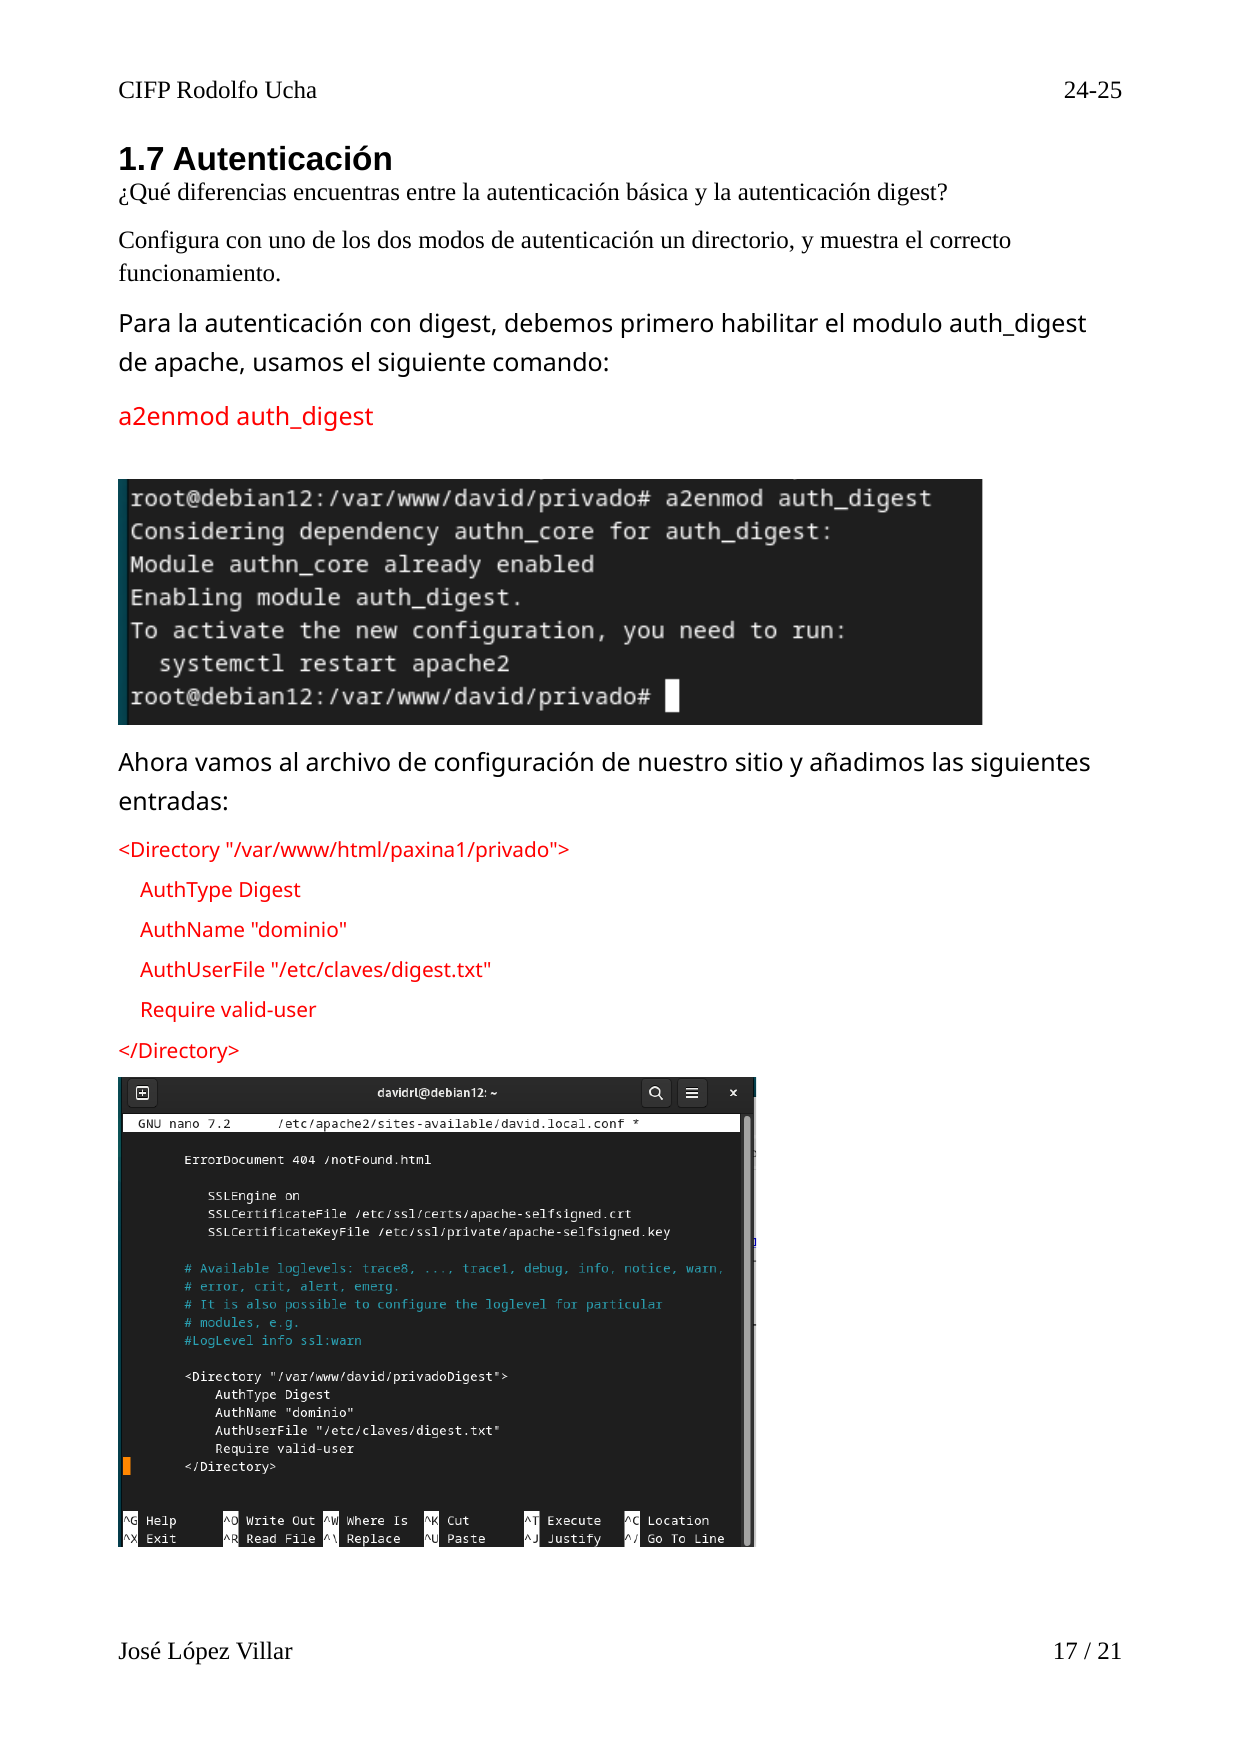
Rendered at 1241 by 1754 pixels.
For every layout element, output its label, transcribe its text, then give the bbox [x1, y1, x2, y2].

text AuthName "dominio" [118, 917, 1122, 943]
text AuthUserFile "/etc/claves/digest.txt" [118, 957, 1122, 983]
text AuthType Digest [118, 877, 1122, 903]
text Ahora vamos al archivo de configuración de nuestro sitio y añadimos las siguientes entradas: [118, 744, 1122, 817]
text ¿Qué diferencias encuentras entre la autenticación básica y la autenticación digest? [118, 177, 1122, 206]
text a2enmod auth_digest [118, 398, 1122, 433]
text Require valid-user [118, 997, 1122, 1023]
subtitle 1.7 Autenticación [118, 139, 1122, 177]
text </Directory> [118, 1038, 1122, 1063]
text Configura con uno de los dos modos de autenticación un directorio, y muestra el correcto funcionamiento. [118, 225, 1122, 287]
text Para la autenticación con digest, debemos primero habilitar el modulo auth_digest de apache, usamos el siguiente comando: [118, 306, 1122, 379]
text <Directory "/var/www/html/paxina1/privado"> [118, 837, 1122, 863]
